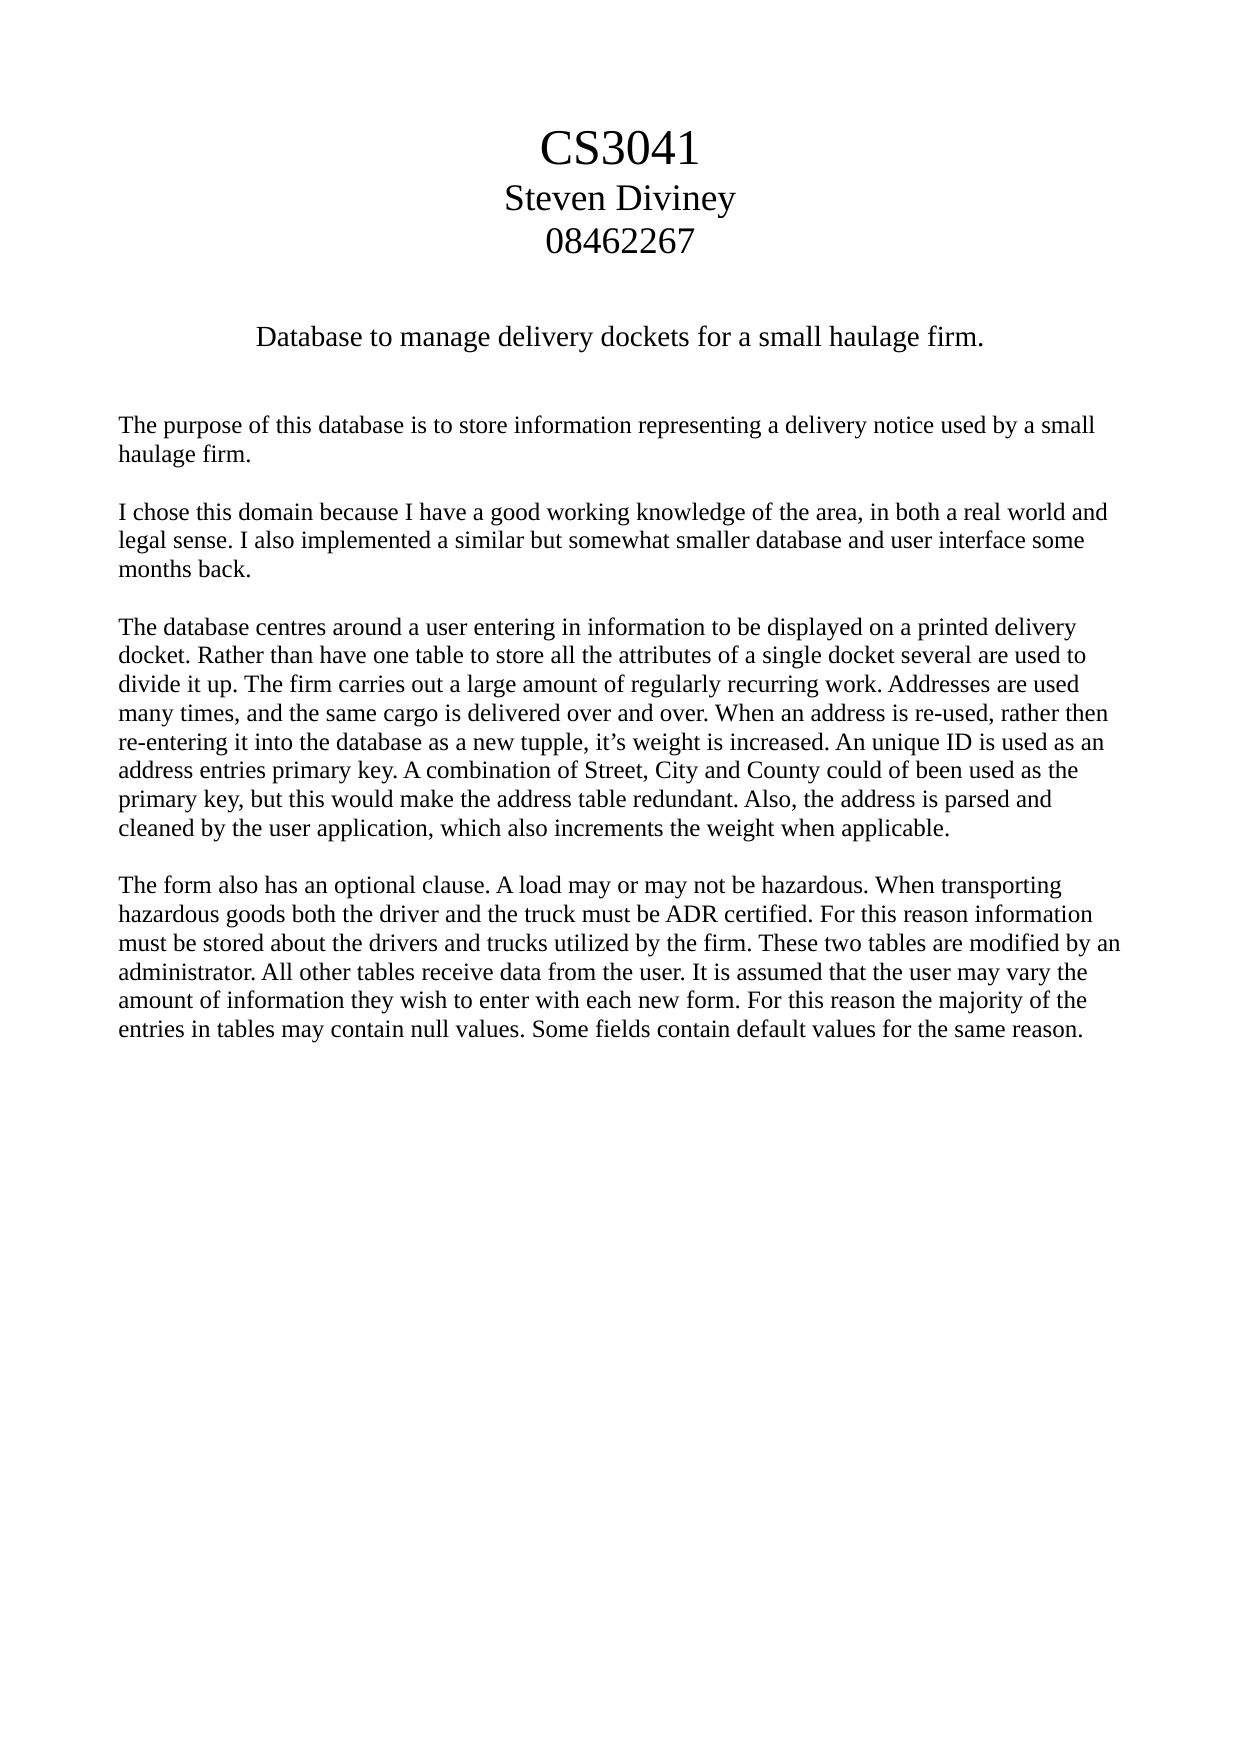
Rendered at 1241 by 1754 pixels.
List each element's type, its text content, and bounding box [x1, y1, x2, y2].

text Steven Diviney [118, 176, 1122, 219]
text 08462267 [118, 219, 1122, 262]
text CS3041 [118, 118, 1122, 176]
text Database to manage delivery dockets for a small haulage firm. [118, 262, 1122, 353]
text The purpose of this database is to store information representing a delivery notice used by a small haulage firm. I chose this domain because I have a good working knowledge of the area, in both a real world and legal sense. I also implemented a similar but somewhat smaller database and user interface some months back. The database centres around a user entering in information to be displayed on a printed delivery docket. Rather than have one table to store all the attributes of a single docket several are used to divide it up. The firm carries out a large amount of regularly recurring work. Addresses are used many times, and the same cargo is delivered over and over. When an address is re-used, rather then re-entering it into the database as a new tupple, it’s weight is increased. An unique ID is used as an address entries primary key. A combination of Street, City and County could of been used as the primary key, but this would make the address table redundant. Also, the address is parsed and cleaned by the user application, which also increments the weight when applicable. The form also has an optional clause. A load may or may not be hazardous. When transporting hazardous goods both the driver and the truck must be ADR certified. For this reason information must be stored about the drivers and trucks utilized by the firm. These two tables are modified by an administrator. All other tables receive data from the user. It is assumed that the user may vary the amount of information they wish to enter with each new form. For this reason the majority of the entries in tables may contain null values. Some fields contain default values for the same reason. [118, 353, 1122, 1043]
